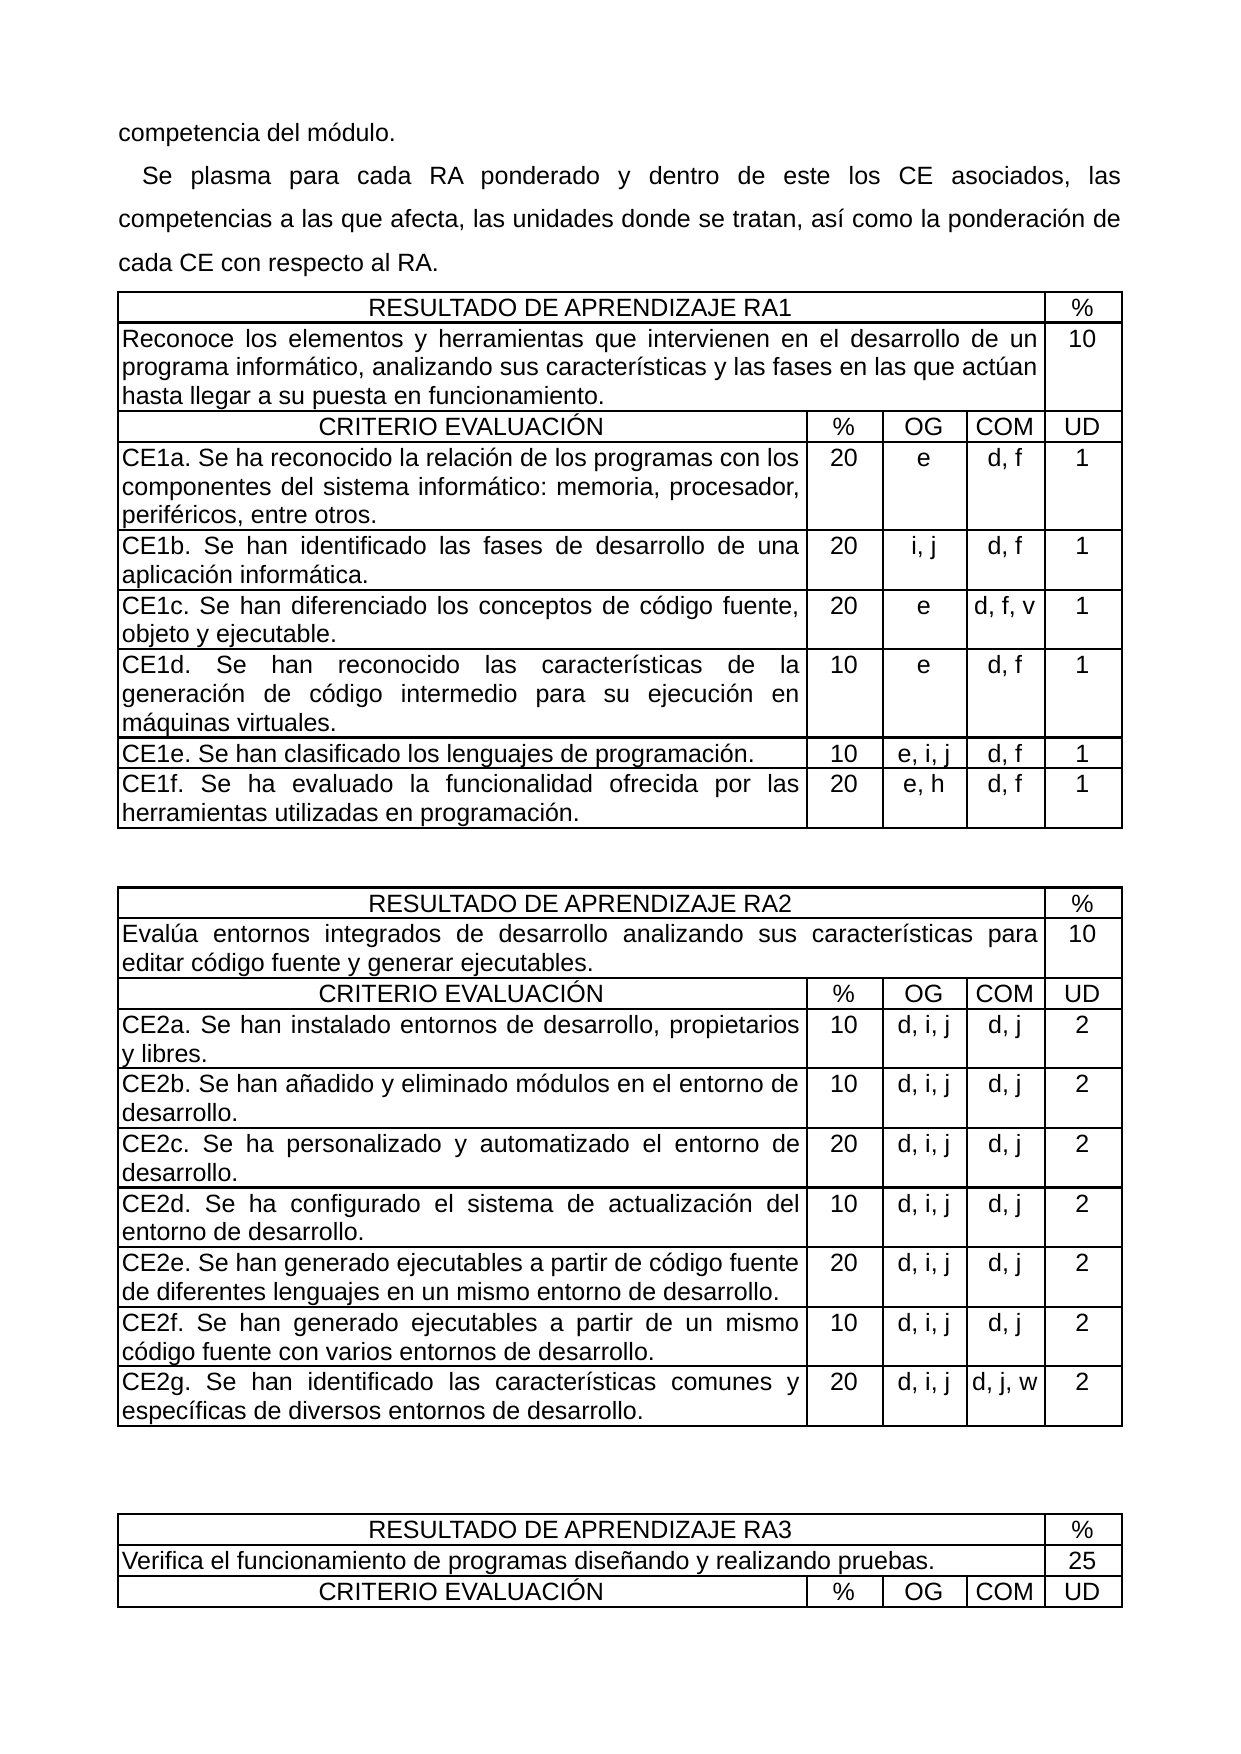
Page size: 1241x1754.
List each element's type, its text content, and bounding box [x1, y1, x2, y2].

text competencia del módulo. [118, 118, 1122, 147]
table_cell d, i, j [884, 1129, 966, 1186]
table_cell Evalúa entornos integrados de desarrollo analizando sus características para editar código fuente y generar ejecutables. [119, 919, 1044, 977]
table_cell CRITERIO EVALUACIÓN [119, 979, 806, 1008]
table_cell 10 [808, 650, 882, 736]
table_header % [1046, 1515, 1121, 1544]
table_cell 10 [808, 1010, 882, 1067]
table_header RESULTADO DE APRENDIZAJE RA3 [119, 1515, 1044, 1544]
table_cell d, j [968, 1129, 1044, 1186]
table_cell OG [884, 1577, 966, 1606]
table_cell d, f [968, 650, 1044, 736]
table_cell CE2b. Se han añadido y eliminado módulos en el entorno de desarrollo. [119, 1069, 806, 1127]
table_cell COM [968, 412, 1044, 441]
table_cell 20 [808, 769, 882, 827]
table_cell CRITERIO EVALUACIÓN [119, 1577, 806, 1606]
table_cell 20 [808, 591, 882, 648]
table_cell d, f [968, 769, 1044, 827]
table_cell Reconoce los elementos y herramientas que intervienen en el desarrollo de un programa informático, analizando sus características y las fases en las que actúan hasta llegar a su puesta en funcionamiento. [119, 324, 1044, 410]
table_cell 10 [1046, 919, 1121, 977]
table_cell UD [1046, 1577, 1121, 1606]
table_cell 1 [1046, 531, 1121, 588]
table_cell CE1f. Se ha evaluado la funcionalidad ofrecida por las herramientas utilizadas en programación. [119, 769, 806, 827]
table_cell 20 [808, 1367, 882, 1425]
table_cell d, j [968, 1010, 1044, 1067]
table_cell e [884, 443, 966, 529]
table_cell 1 [1046, 739, 1121, 767]
table_cell 10 [808, 1189, 882, 1246]
table_cell % [808, 979, 882, 1008]
table_cell d, j [968, 1069, 1044, 1127]
table_cell 2 [1046, 1010, 1121, 1067]
table_cell CE2e. Se han generado ejecutables a partir de código fuente de diferentes lenguajes en un mismo entorno de desarrollo. [119, 1248, 806, 1306]
table_cell d, i, j [884, 1069, 966, 1127]
table_cell CE1c. Se han diferenciado los conceptos de código fuente, objeto y ejecutable. [119, 591, 806, 648]
table_cell d, i, j [884, 1308, 966, 1365]
table_cell CE2d. Se ha configurado el sistema de actualización del entorno de desarrollo. [119, 1189, 806, 1246]
table_cell d, f, v [968, 591, 1044, 648]
table_cell 10 [808, 1308, 882, 1365]
table_cell % [808, 412, 882, 441]
table_cell 2 [1046, 1129, 1121, 1186]
table_cell CE2f. Se han generado ejecutables a partir de un mismo código fuente con varios entornos de desarrollo. [119, 1308, 806, 1365]
table_cell UD [1046, 979, 1121, 1008]
table_cell d, j [968, 1189, 1044, 1246]
table_cell Verifica el funcionamiento de programas diseñando y realizando pruebas. [119, 1546, 1044, 1575]
table_cell d, j, w [968, 1367, 1044, 1425]
table_cell UD [1046, 412, 1121, 441]
table_cell d, f [968, 739, 1044, 767]
table_header % [1046, 889, 1121, 917]
table_cell COM [968, 979, 1044, 1008]
table_cell d, i, j [884, 1367, 966, 1425]
table_cell 25 [1046, 1546, 1121, 1575]
table_cell OG [884, 412, 966, 441]
table_cell OG [884, 979, 966, 1008]
table_cell CE2g. Se han identificado las características comunes y específicas de diversos entornos de desarrollo. [119, 1367, 806, 1425]
table_cell CRITERIO EVALUACIÓN [119, 412, 806, 441]
table_cell COM [968, 1577, 1044, 1606]
table_cell d, j [968, 1248, 1044, 1306]
table_cell CE1d. Se han reconocido las características de la generación de código intermedio para su ejecución en máquinas virtuales. [119, 650, 806, 736]
table_header RESULTADO DE APRENDIZAJE RA1 [119, 293, 1044, 321]
table_header RESULTADO DE APRENDIZAJE RA2 [119, 889, 1044, 917]
table_cell 2 [1046, 1308, 1121, 1365]
table_cell 2 [1046, 1367, 1121, 1425]
table_cell 10 [808, 1069, 882, 1127]
table_cell d, f [968, 531, 1044, 588]
table_cell 2 [1046, 1189, 1121, 1246]
table_header % [1046, 293, 1121, 321]
table_cell i, j [884, 531, 966, 588]
table_cell 20 [808, 1248, 882, 1306]
table_cell d, i, j [884, 1248, 966, 1306]
table_cell 20 [808, 1129, 882, 1186]
table_cell % [808, 1577, 882, 1606]
text Se plasma para cada RA ponderado y dentro de este los CE asociados, las competencias a las que afecta, las unidades donde se tratan, así como la ponderación de cada CE con respecto al RA. [118, 161, 1122, 276]
table_cell e [884, 591, 966, 648]
table_cell CE1e. Se han clasificado los lenguajes de programación. [119, 739, 806, 767]
table_cell e [884, 650, 966, 736]
table_cell e, i, j [884, 739, 966, 767]
table_cell 1 [1046, 769, 1121, 827]
table_cell 2 [1046, 1069, 1121, 1127]
table_cell d, f [968, 443, 1044, 529]
table_cell d, j [968, 1308, 1044, 1365]
table_cell CE2a. Se han instalado entornos de desarrollo, propietarios y libres. [119, 1010, 806, 1067]
table_cell CE1b. Se han identificado las fases de desarrollo de una aplicación informática. [119, 531, 806, 588]
table_cell 10 [1046, 324, 1121, 410]
table_cell 2 [1046, 1248, 1121, 1306]
table_cell 10 [808, 739, 882, 767]
table_cell CE2c. Se ha personalizado y automatizado el entorno de desarrollo. [119, 1129, 806, 1186]
table_cell 20 [808, 443, 882, 529]
table_cell d, i, j [884, 1189, 966, 1246]
table_cell d, i, j [884, 1010, 966, 1067]
table_cell CE1a. Se ha reconocido la relación de los programas con los componentes del sistema informático: memoria, procesador, periféricos, entre otros. [119, 443, 806, 529]
table_cell e, h [884, 769, 966, 827]
table_cell 1 [1046, 591, 1121, 648]
table_cell 1 [1046, 650, 1121, 736]
table_cell 20 [808, 531, 882, 588]
table_cell 1 [1046, 443, 1121, 529]
